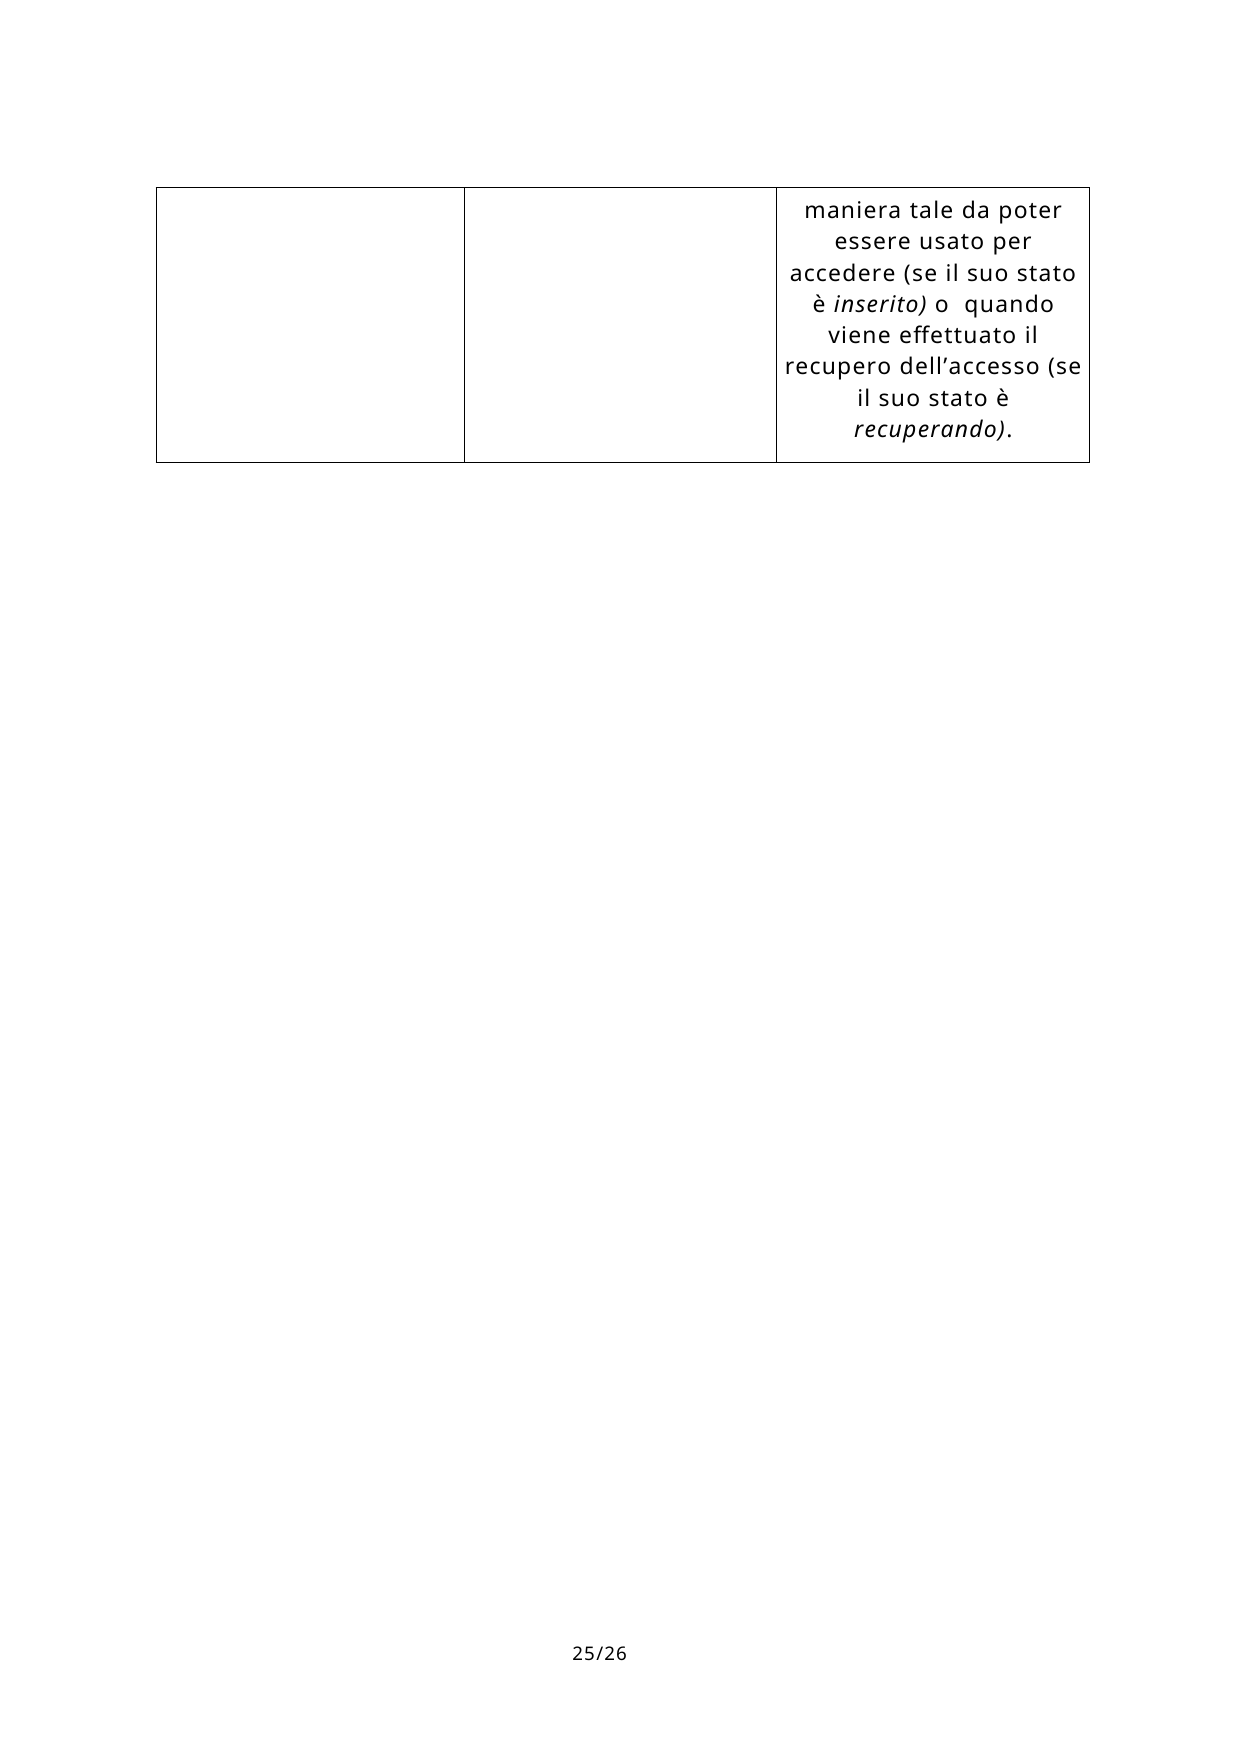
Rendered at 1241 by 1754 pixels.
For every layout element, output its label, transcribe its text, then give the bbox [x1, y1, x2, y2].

table_cell [157, 188, 464, 462]
table_cell maniera tale da poter essere usato per accedere (se il suo stato è inserito) o quando viene effettuato il recupero dell’accesso (se il suo stato è recuperando). [777, 188, 1089, 462]
table_cell [465, 188, 776, 462]
